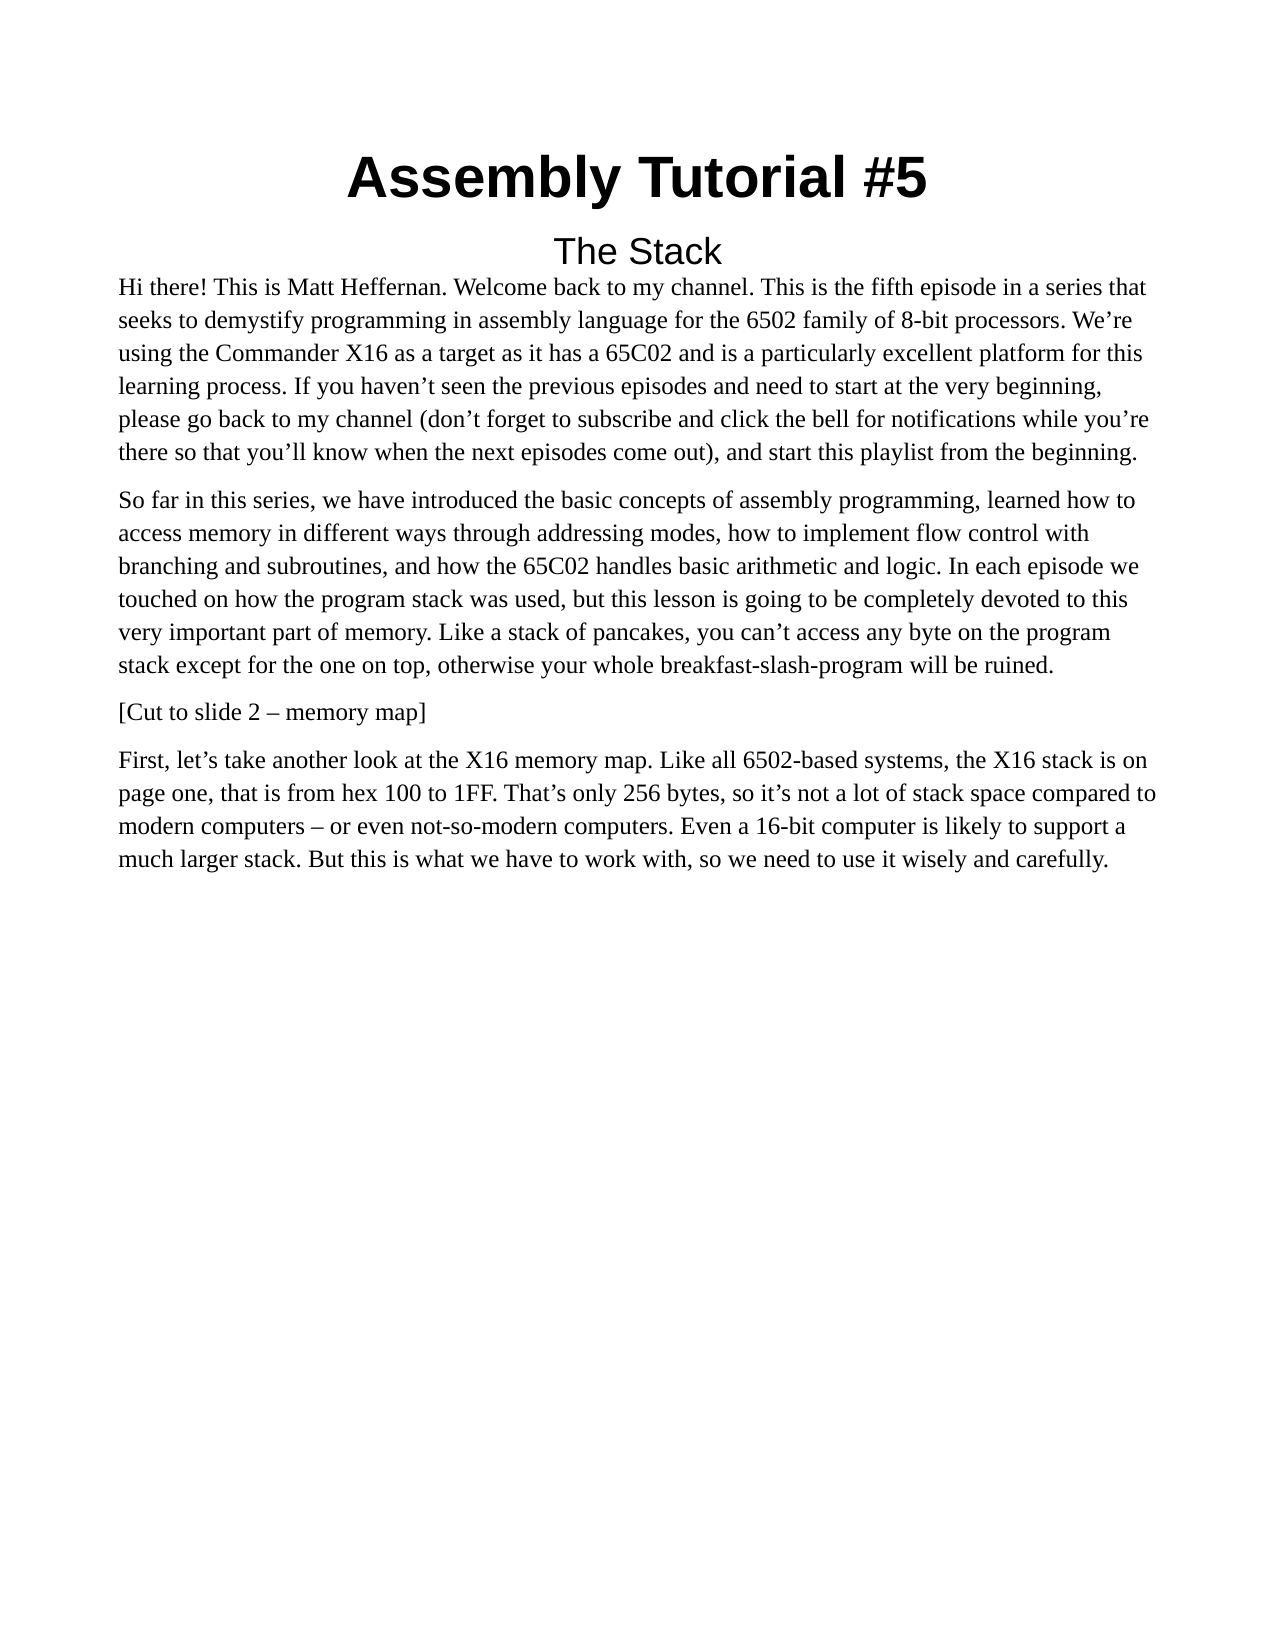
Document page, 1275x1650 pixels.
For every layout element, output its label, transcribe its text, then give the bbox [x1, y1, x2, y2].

title Assembly Tutorial #5 [118, 143, 1157, 210]
text So far in this series, we have introduced the basic concepts of assembly programming, learned how to access memory in different ways through addressing modes, how to implement flow control with branching and subroutines, and how the 65C02 handles basic arithmetic and logic. In each episode we touched on how the program stack was used, but this lesson is going to be completely devoted to this very important part of memory. Like a stack of pancakes, you can’t access any byte on the program stack except for the one on top, otherwise your whole breakfast-slash-program will be ruined. [118, 485, 1157, 679]
text Hi there! This is Matt Heffernan. Welcome back to my channel. This is the fifth episode in a series that seeks to demystify programming in assembly language for the 6502 family of 8-bit processors. We’re using the Commander X16 as a target as it has a 65C02 and is a particularly excellent platform for this learning process. If you haven’t seen the previous episodes and need to start at the very beginning, please go back to my channel (don’t forget to subscribe and click the bell for notifications while you’re there so that you’ll know when the next episodes come out), and start this playlist from the beginning. [118, 272, 1157, 466]
text First, let’s take another look at the X16 memory map. Like all 6502-based systems, the X16 stack is on page one, that is from hex 100 to 1FF. That’s only 256 bytes, so it’s not a lot of stack space compared to modern computers – or even not-so-modern computers. Even a 16-bit computer is likely to support a much larger stack. But this is what we have to work with, so we need to use it wisely and carefully. [118, 745, 1157, 873]
text [Cut to slide 2 – memory map] [118, 697, 1157, 726]
subtitle The Stack [118, 229, 1157, 272]
